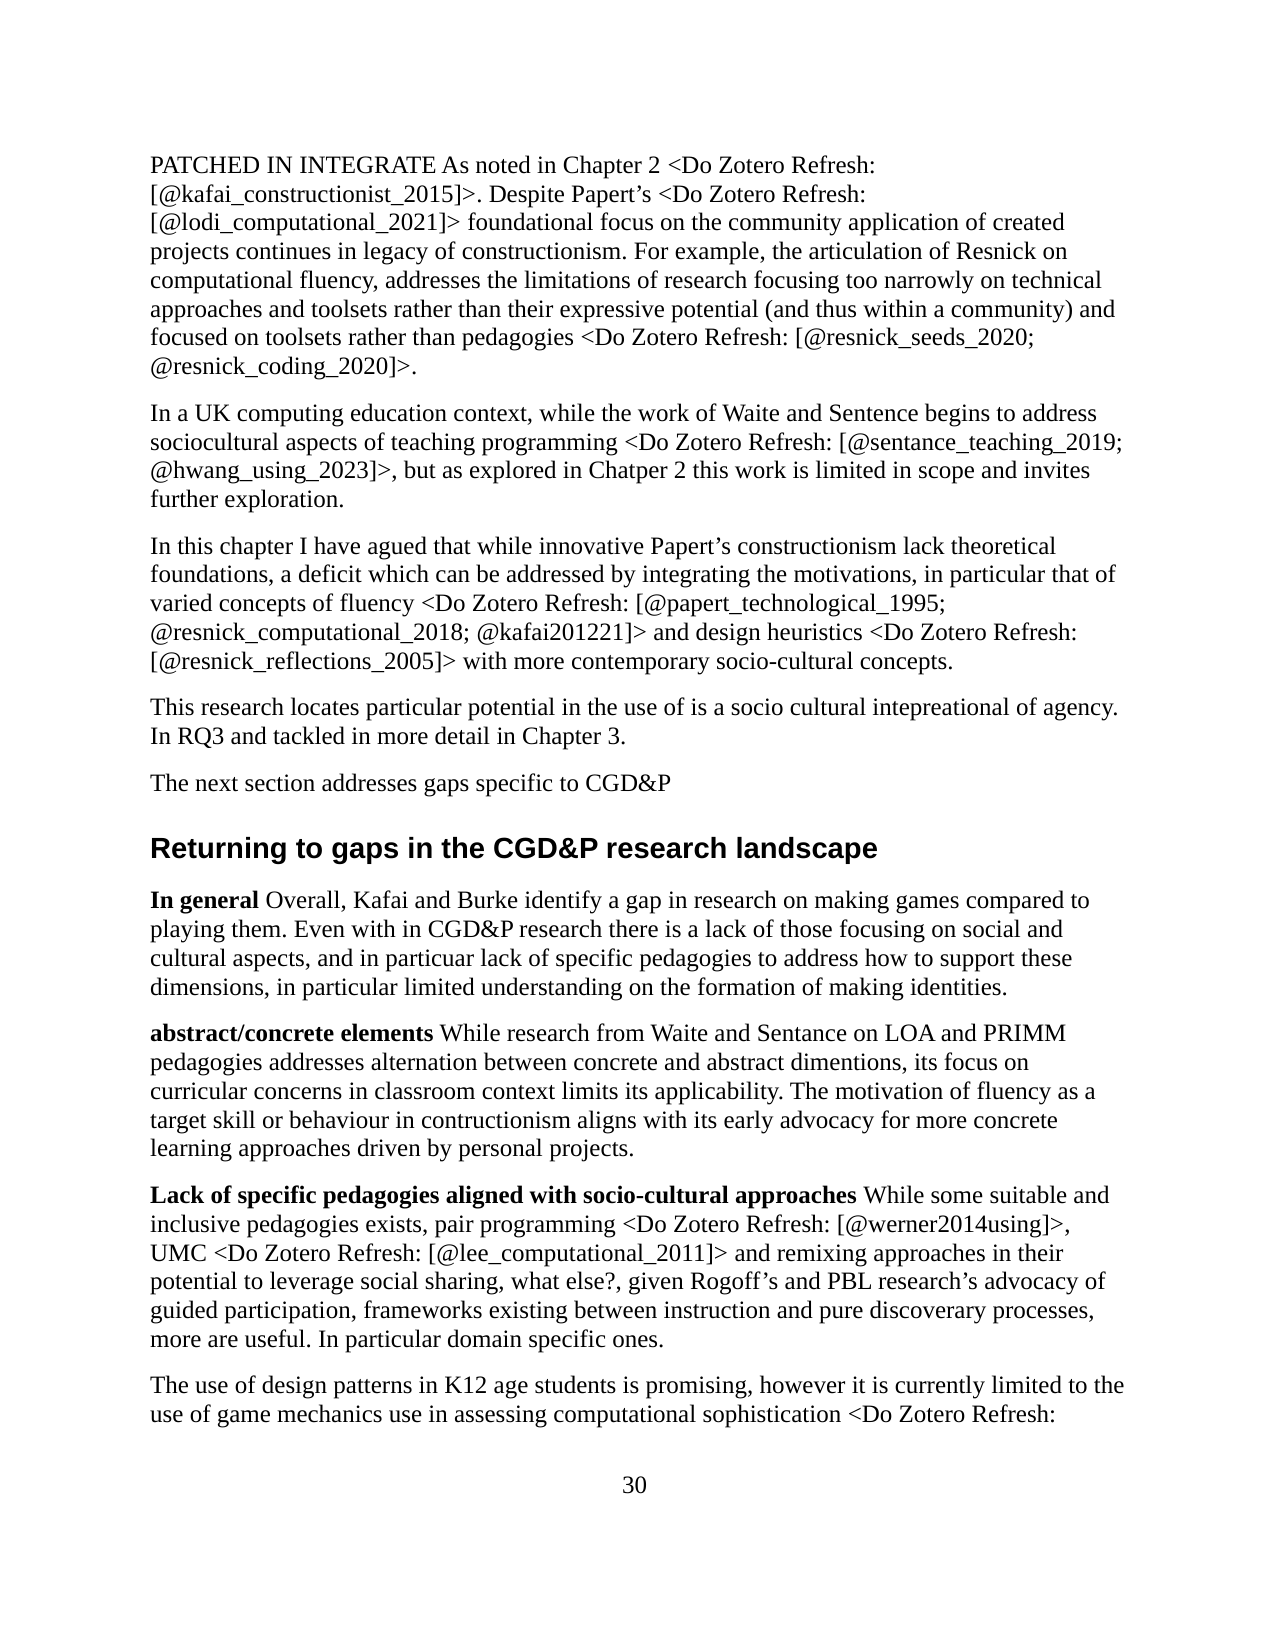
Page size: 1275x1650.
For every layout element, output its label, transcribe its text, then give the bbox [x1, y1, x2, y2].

text The next section addresses gaps specific to CGD&P [150, 768, 1125, 797]
subtitle Returning to gaps in the CGD&P research landscape [150, 831, 1125, 864]
text In this chapter I have agued that while innovative Papert’s constructionism lack theoretical foundations, a deficit which can be addressed by integrating the motivations, in particular that of varied concepts of fluency <Do Zotero Refresh: [@papert_technological_1995; @resnick_computational_2018; @kafai201221]> and design heuristics <Do Zotero Refresh: [@resnick_reflections_2005]> with more contemporary socio-cultural concepts. [150, 531, 1125, 674]
text This research locates particular potential in the use of is a socio cultural intepreational of agency. In RQ3 and tackled in more detail in Chapter 3. [150, 692, 1125, 750]
text abstract/concrete elements While research from Waite and Sentance on LOA and PRIMM pedagogies addresses alternation between concrete and abstract dimentions, its focus on curricular concerns in classroom context limits its applicability. The motivation of fluency as a target skill or behaviour in contructionism aligns with its early advocacy for more concrete learning approaches driven by personal projects. [150, 1018, 1125, 1162]
text Lack of specific pedagogies aligned with socio-cultural approaches While some suitable and inclusive pedagogies exists, pair programming <Do Zotero Refresh: [@werner2014using]>, UMC <Do Zotero Refresh: [@lee_computational_2011]> and remixing approaches in their potential to leverage social sharing, what else?, given Rogoff’s and PBL research’s advocacy of guided participation, frameworks existing between instruction and pure discoverary processes, more are useful. In particular domain specific ones. [150, 1180, 1125, 1353]
text PATCHED IN INTEGRATE As noted in Chapter 2 <Do Zotero Refresh: [@kafai_constructionist_2015]>. Despite Papert’s <Do Zotero Refresh: [@lodi_computational_2021]> foundational focus on the community application of created projects continues in legacy of constructionism. For example, the articulation of Resnick on computational fluency, addresses the limitations of research focusing too narrowly on technical approaches and toolsets rather than their expressive potential (and thus within a community) and focused on toolsets rather than pedagogies <Do Zotero Refresh: [@resnick_seeds_2020; @resnick_coding_2020]>. [150, 150, 1125, 380]
text The use of design patterns in K12 age students is promising, however it is currently limited to the use of game mechanics use in assessing computational sophistication <Do Zotero Refresh: [150, 1371, 1125, 1428]
text In a UK computing education context, while the work of Waite and Sentence begins to address sociocultural aspects of teaching programming <Do Zotero Refresh: [@sentance_teaching_2019; @hwang_using_2023]>, but as explored in Chatper 2 this work is limited in scope and invites further exploration. [150, 398, 1125, 513]
text In general Overall, Kafai and Burke identify a gap in research on making games compared to playing them. Even with in CGD&P research there is a lack of those focusing on social and cultural aspects, and in particuar lack of specific pedagogies to address how to support these dimensions, in particular limited understanding on the formation of making identities. [150, 886, 1125, 1001]
